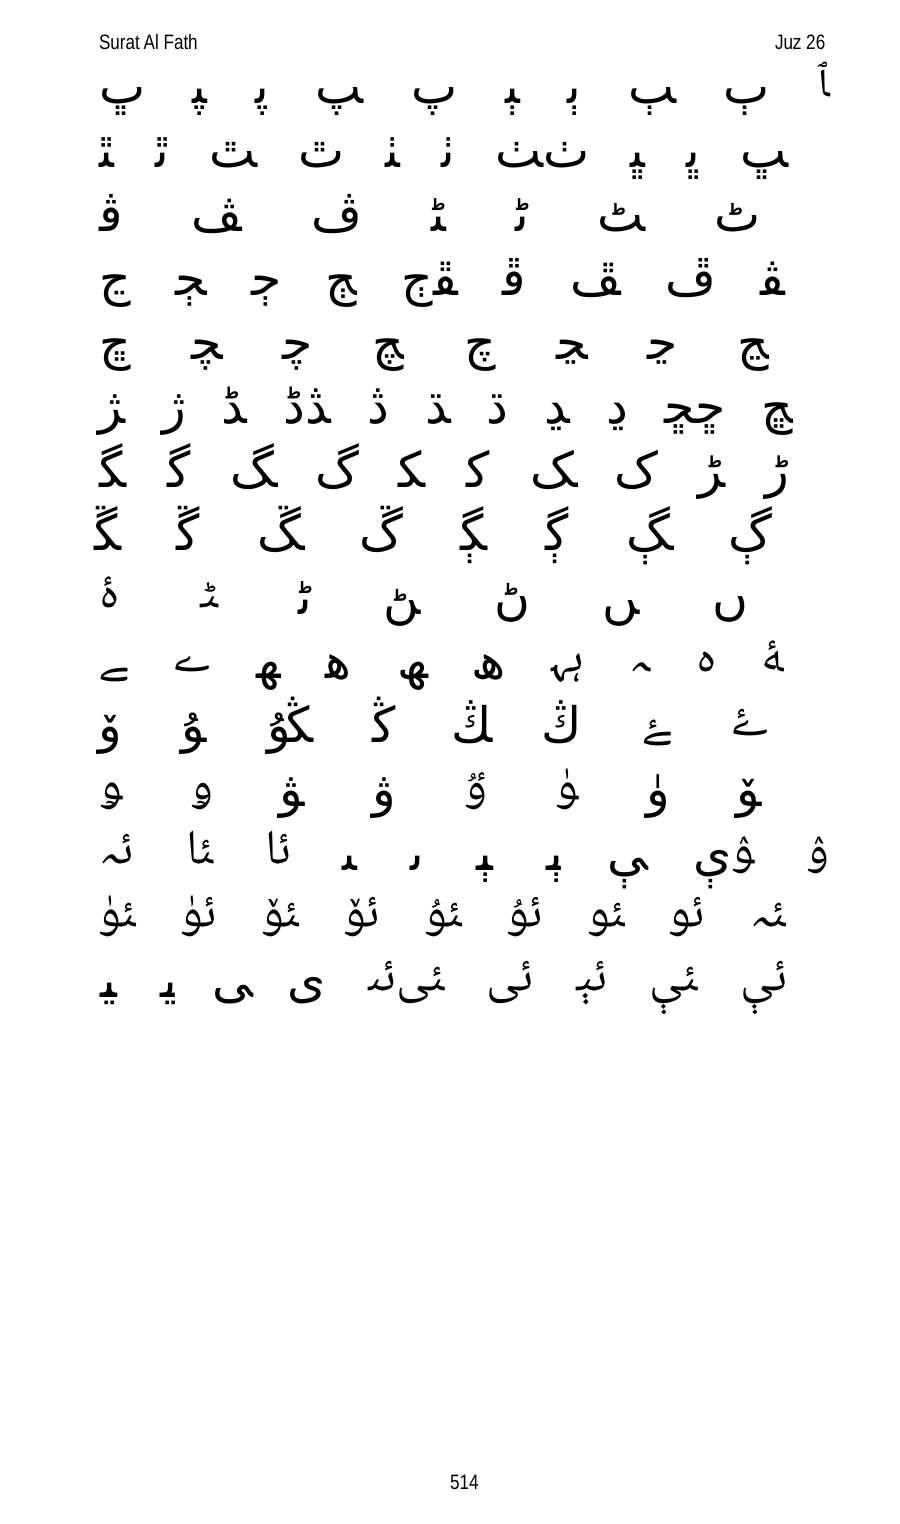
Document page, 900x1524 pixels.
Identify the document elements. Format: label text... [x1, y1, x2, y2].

text ﯶ ﯷ ﯸ ﯹ ﯺﯻ ﯼ ﯽ ﯾ ﯿ [99, 954, 829, 1018]
text ﭑ ﭒ ﭓ ﭔ ﭕ ﭖ ﭗ ﭘ ﭙ ﭚ [99, 60, 829, 124]
text ﯢ ﯣﯤ ﯥ ﯦ ﯧ ﯨ ﯩ ﯪ ﯫ ﯬ [99, 826, 829, 890]
text ﮌ ﮍ ﮎ ﮏ ﮐ ﮑ ﮒ ﮓ ﮔ ﮕ [99, 443, 829, 507]
text ﭦ ﭧ ﭨ ﭩ ﭪ ﭫ ﭬ [99, 188, 829, 252]
text ﮰ ﮱ ﯓ ﯔ ﯕ ﯖﯗ ﯘ ﯙ [99, 698, 829, 762]
text ﮖ ﮗ ﮘ ﮙ ﮚ ﮛ ﮜ ﮝ [99, 507, 829, 571]
text ﭷ ﭸ ﭹ ﭺ ﭻ ﭼ ﭽ ﭾ [99, 315, 829, 379]
text ﯚ ﯛ ﯜ ﯝ ﯞ ﯟ ﯠ ﯡ [99, 762, 829, 826]
text ﮥ ﮦ ﮧ ﮨﮩ ﮪ ﮫ ﮬ ﮭ ﮮ ﮯ [99, 635, 829, 698]
text ﭭ ﭮ ﭯ ﭰ ﭱﭲ ﭳ ﭴ ﭵ ﭶ [99, 252, 829, 315]
text ﭿ ﮀﮁ ﮂ ﮃ ﮄ ﮅ ﮆ ﮇﮈ ﮉ ﮊ ﮋ [99, 379, 829, 443]
text ﮞ ﮟ ﮠ ﮡ ﮢ ﮣ ﮤ [99, 571, 829, 635]
text ﯭ ﯮ ﯯ ﯰ ﯱ ﯲ ﯳ ﯴ ﯵ [99, 890, 829, 954]
text ﭛ ﭜ ﭝ ﭞﭟ ﭠ ﭡ ﭢ ﭣ ﭤ ﭥ [99, 124, 829, 188]
